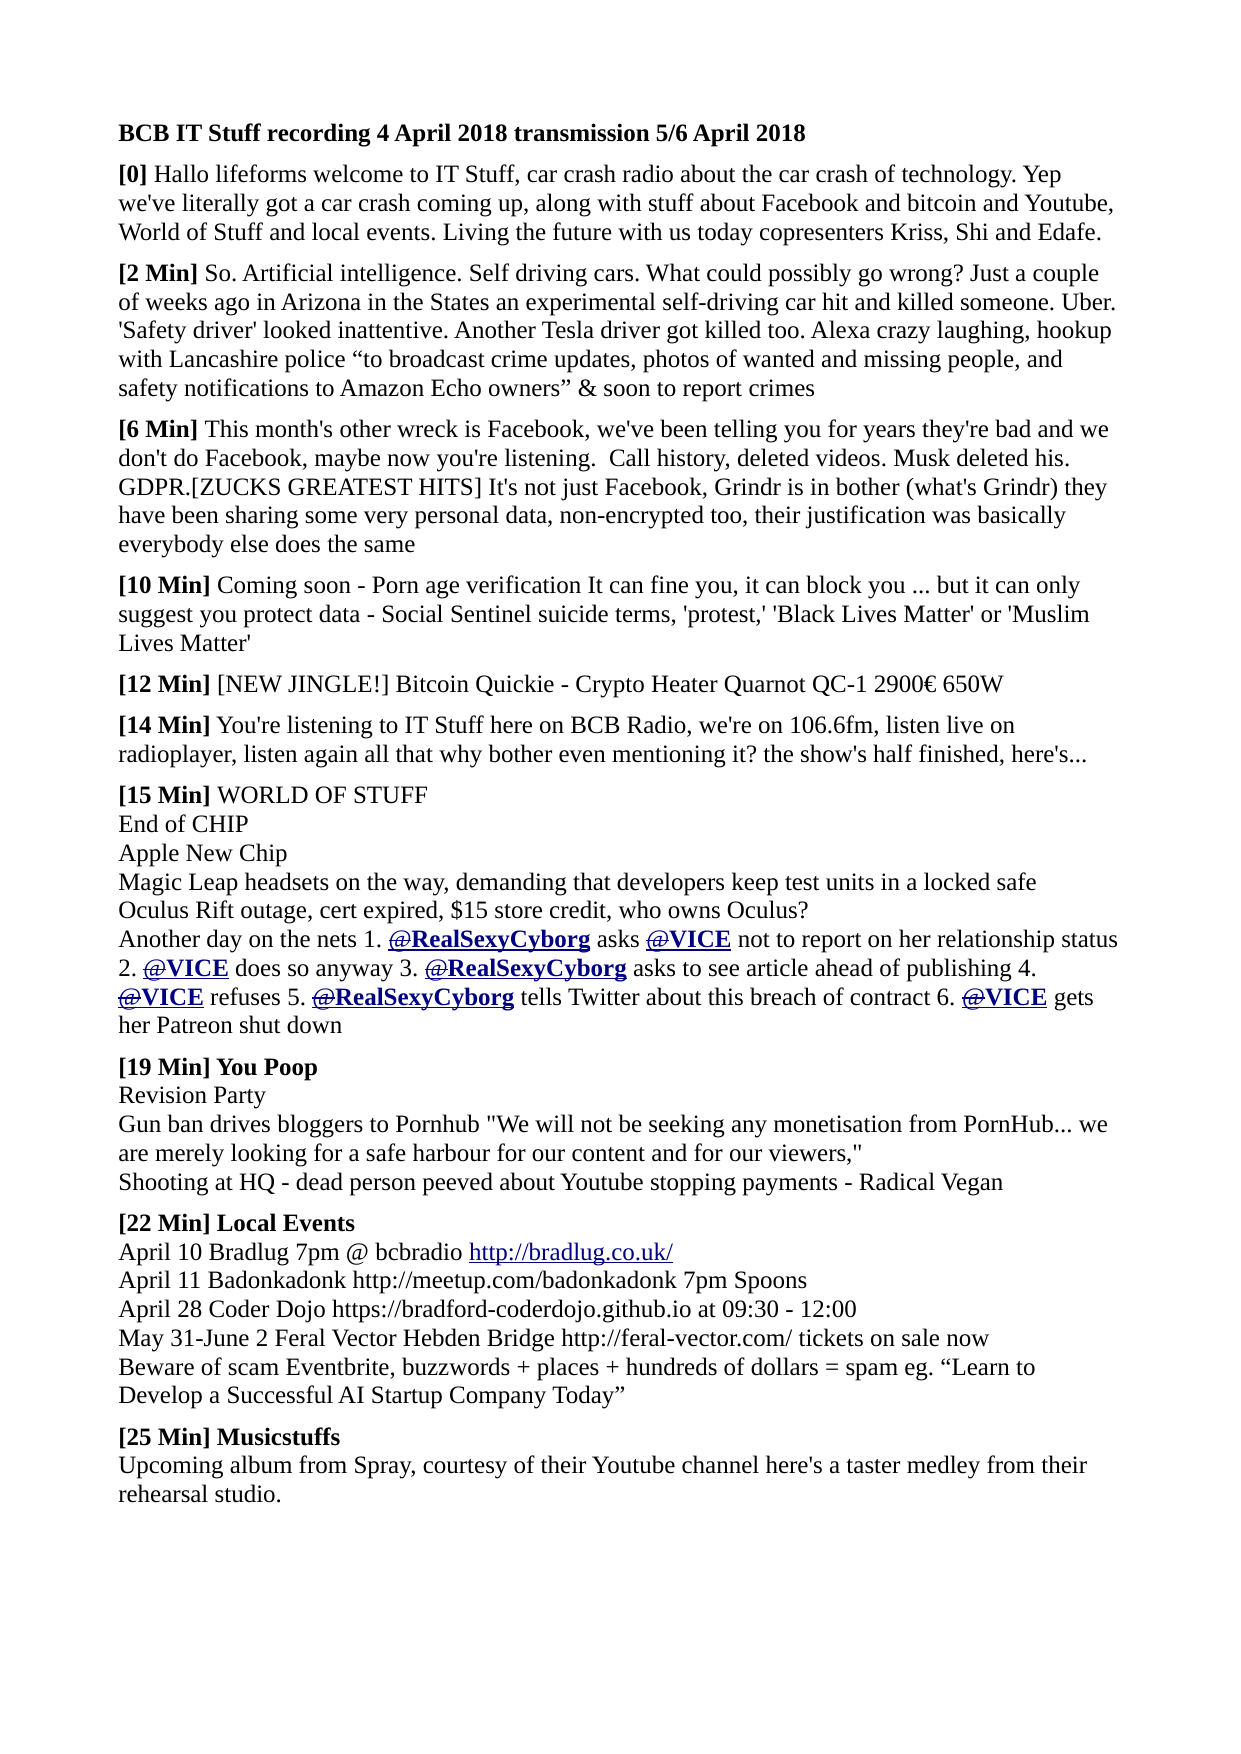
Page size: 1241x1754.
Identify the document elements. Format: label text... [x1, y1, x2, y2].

text [12 Min] [NEW JINGLE!] Bitcoin Quickie - Crypto Heater Quarnot QC-1 2900€ 650W [118, 669, 1122, 698]
text [10 Min] Coming soon - Porn age verification It can fine you, it can block you ... but it can only suggest you protect data - Social Sentinel suicide terms, 'protest,' 'Black Lives Matter' or 'Muslim Lives Matter' [118, 571, 1122, 657]
text [19 Min] You Poop Revision Party Gun ban drives bloggers to Pornhub "We will not be seeking any monetisation from PornHub... we are merely looking for a safe harbour for our content and for our viewers," Shooting at HQ - dead person peeved about Youtube stopping payments - Radical Vegan [118, 1052, 1122, 1196]
text [2 Min] So. Artificial intelligence. Self driving cars. What could possibly go wrong? Just a couple of weeks ago in Arizona in the States an experimental self-driving car hit and killed someone. Uber. 'Safety driver' looked inattentive. Another Tesla driver got killed too. Alexa crazy laughing, hookup with Lancashire police “to broadcast crime updates, photos of wanted and missing people, and safety notifications to Amazon Echo owners” & soon to report crimes [118, 258, 1122, 402]
text [6 Min] This month's other wreck is Facebook, we've been telling you for years they're bad and we don't do Facebook, maybe now you're listening. Call history, deleted videos. Musk deleted his. GDPR.[ZUCKS GREATEST HITS] It's not just Facebook, Grindr is in bother (what's Grindr) they have been sharing some very personal data, non-encrypted too, their justification was basically everybody else does the same [118, 414, 1122, 558]
text [15 Min] WORLD OF STUFF End of CHIP Apple New Chip Magic Leap headsets on the way, demanding that developers keep test units in a locked safe Oculus Rift outage, cert expired, $15 store credit, who owns Oculus? Another day on the nets 1. @RealSexyCyborg asks @VICE not to report on her relationship status 2. @VICE does so anyway 3. @RealSexyCyborg asks to see article ahead of publishing 4. @VICE refuses 5. @RealSexyCyborg tells Twitter about this breach of contract 6. @VICE gets her Patreon shut down [118, 781, 1122, 1039]
text BCB IT Stuff recording 4 April 2018 transmission 5/6 April 2018 [118, 118, 1122, 147]
text [14 Min] You're listening to IT Stuff here on BCB Radio, we're on 106.6fm, listen live on radioplayer, listen again all that why bother even mentioning it? the show's half finished, here's... [118, 711, 1122, 768]
text [22 Min] Local Events April 10 Bradlug 7pm @ bcbradio http://bradlug.co.uk/ April 11 Badonkadonk http://meetup.com/badonkadonk 7pm Spoons April 28 Coder Dojo https://bradford-coderdojo.github.io at 09:30 - 12:00 May 31-June 2 Feral Vector Hebden Bridge http://feral-vector.com/ tickets on sale now Beware of scam Eventbrite, buzzwords + places + hundreds of dollars = spam eg. “Learn to Develop a Successful AI Startup Company Today” [118, 1208, 1122, 1409]
text [0] Hallo lifeforms welcome to IT Stuff, car crash radio about the car crash of technology. Yep we've literally got a car crash coming up, along with stuff about Facebook and bitcoin and Youtube, World of Stuff and local events. Living the future with us today copresenters Kriss, Shi and Edafe. [118, 159, 1122, 246]
text [25 Min] Musicstuffs Upcoming album from Spray, courtesy of their Youtube channel here's a taster medley from their rehearsal studio. [118, 1422, 1122, 1508]
